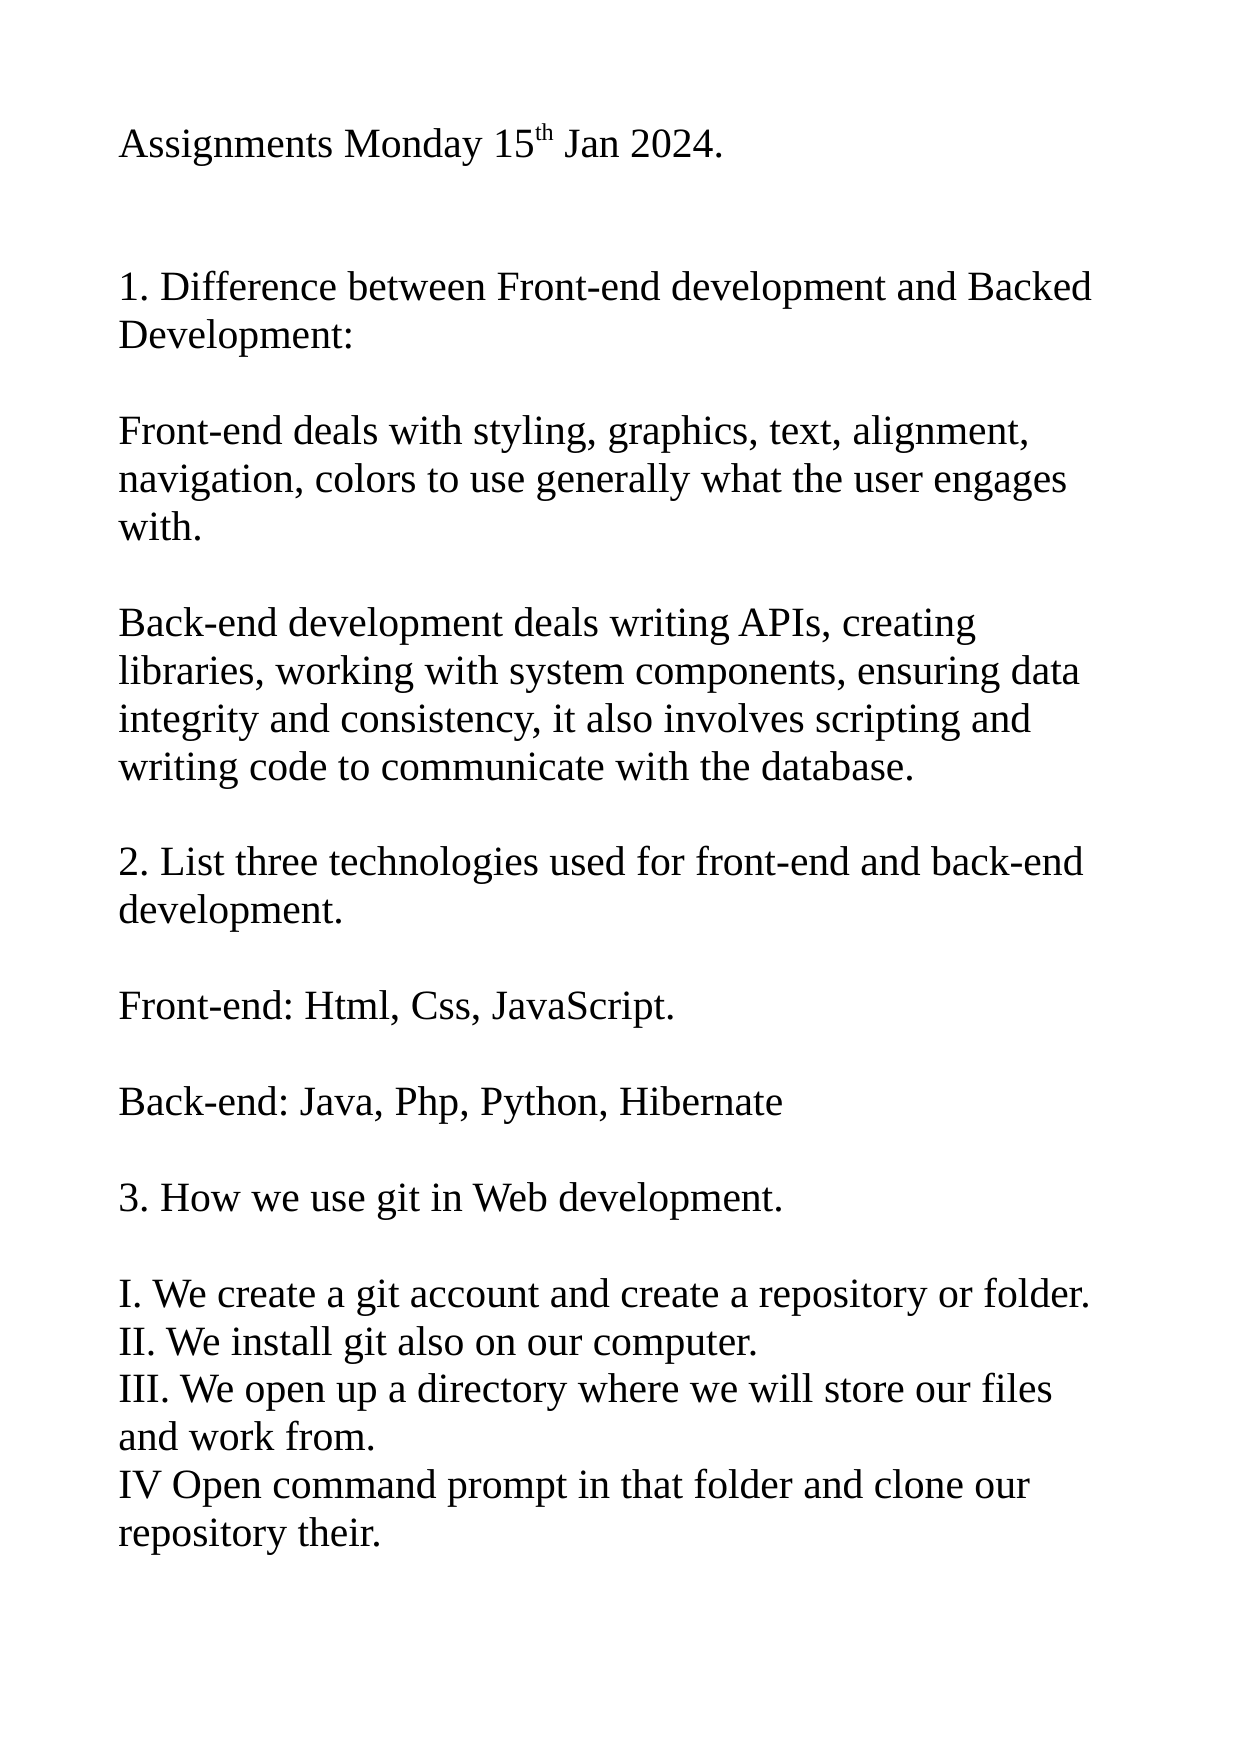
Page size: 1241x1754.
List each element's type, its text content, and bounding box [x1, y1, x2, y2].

text III. We open up a directory where we will store our files and work from. [118, 1364, 1122, 1460]
text 3. How we use git in Web development. [118, 1172, 1122, 1220]
text 1. Difference between Front-end development and Backed Development: [118, 262, 1122, 358]
text 2. List three technologies used for front-end and back-end development. [118, 837, 1122, 933]
text II. We install git also on our computer. [118, 1316, 1122, 1364]
text Assignments Monday 15th Jan 2024. [118, 118, 1122, 166]
text I. We create a git account and create a repository or folder. [118, 1268, 1122, 1316]
text IV Open command prompt in that folder and clone our repository their. [118, 1460, 1122, 1556]
text Front-end deals with styling, graphics, text, alignment, navigation, colors to use generally what the user engages with. [118, 406, 1122, 549]
text Front-end: Html, Css, JavaScript. [118, 981, 1122, 1028]
text Back-end development deals writing APIs, creating libraries, working with system components, ensuring data integrity and consistency, it also involves scripting and writing code to communicate with the database. [118, 597, 1122, 789]
text Back-end: Java, Php, Python, Hibernate [118, 1076, 1122, 1124]
